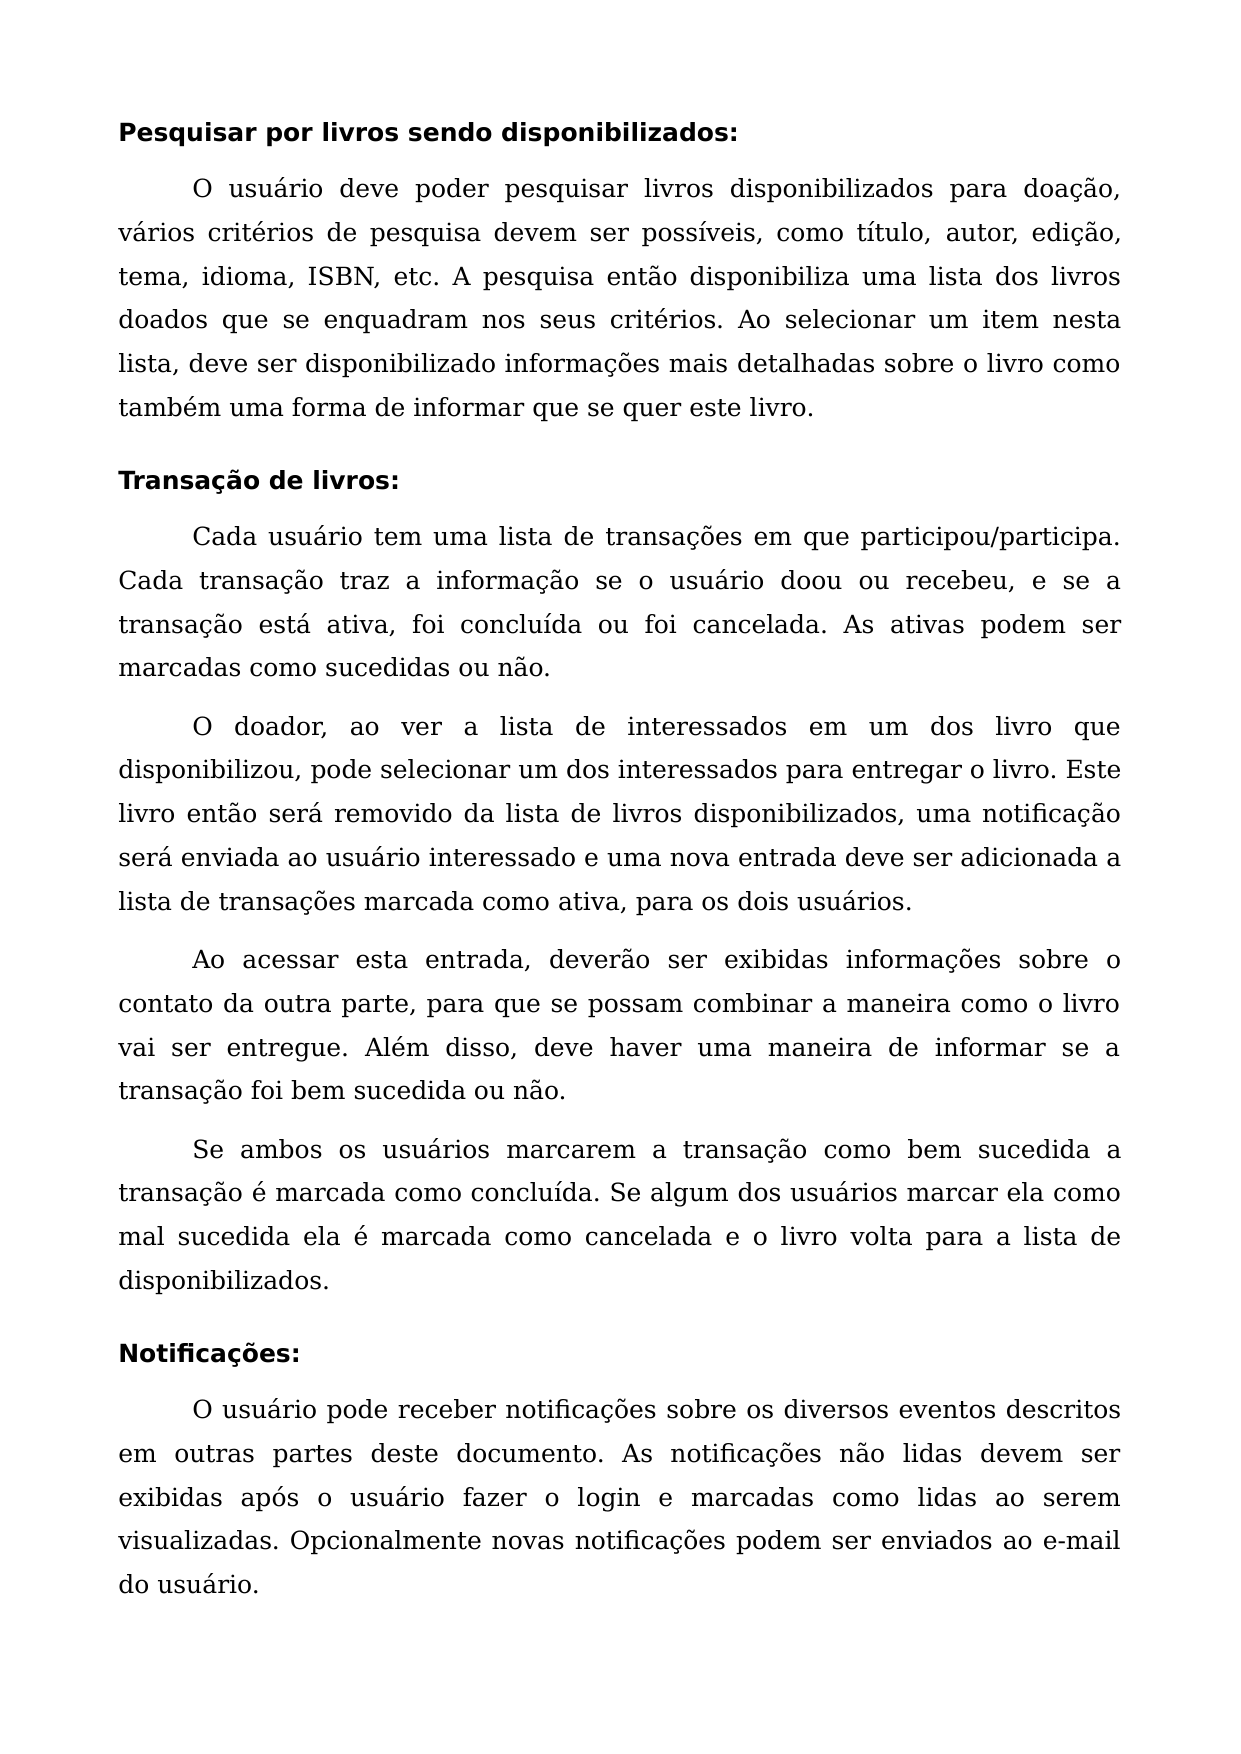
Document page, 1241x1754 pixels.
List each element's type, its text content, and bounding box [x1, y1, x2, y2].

text O doador, ao ver a lista de interessados em um dos livro que disponibilizou, pode selecionar um dos interessados para entregar o livro. Este livro então será removido da lista de livros disponibilizados, uma notificação será enviada ao usuário interessado e uma nova entrada deve ser adicionada a lista de transações marcada como ativa, para os dois usuários. [118, 712, 1122, 916]
text O usuário pode receber notificações sobre os diversos eventos descritos em outras partes deste documento. As notificações não lidas devem ser exibidas após o usuário fazer o login e marcadas como lidas ao serem visualizadas. Opcionalmente novas notificações podem ser enviados ao e-mail do usuário. [118, 1395, 1122, 1599]
text Se ambos os usuários marcarem a transação como bem sucedida a transação é marcada como concluída. Se algum dos usuários marcar ela como mal sucedida ela é marcada como cancelada e o livro volta para a lista de disponibilizados. [118, 1135, 1122, 1295]
subtitle Notificações: [118, 1339, 1122, 1368]
text Cada usuário tem uma lista de transações em que participou/participa. Cada transação traz a informação se o usuário doou ou recebeu, e se a transação está ativa, foi concluída ou foi cancelada. As ativas podem ser marcadas como sucedidas ou não. [118, 522, 1122, 683]
subtitle Transação de livros: [118, 466, 1122, 495]
subtitle Pesquisar por livros sendo disponibilizados: [118, 118, 1122, 147]
text Ao acessar esta entrada, deverão ser exibidas informações sobre o contato da outra parte, para que se possam combinar a maneira como o livro vai ser entregue. Além disso, deve haver uma maneira de informar se a transação foi bem sucedida ou não. [118, 945, 1122, 1106]
text O usuário deve poder pesquisar livros disponibilizados para doação, vários critérios de pesquisa devem ser possíveis, como título, autor, edição, tema, idioma, ISBN, etc. A pesquisa então disponibiliza uma lista dos livros doados que se enquadram nos seus critérios. Ao selecionar um item nesta lista, deve ser disponibilizado informações mais detalhadas sobre o livro como também uma forma de informar que se quer este livro. [118, 174, 1122, 422]
